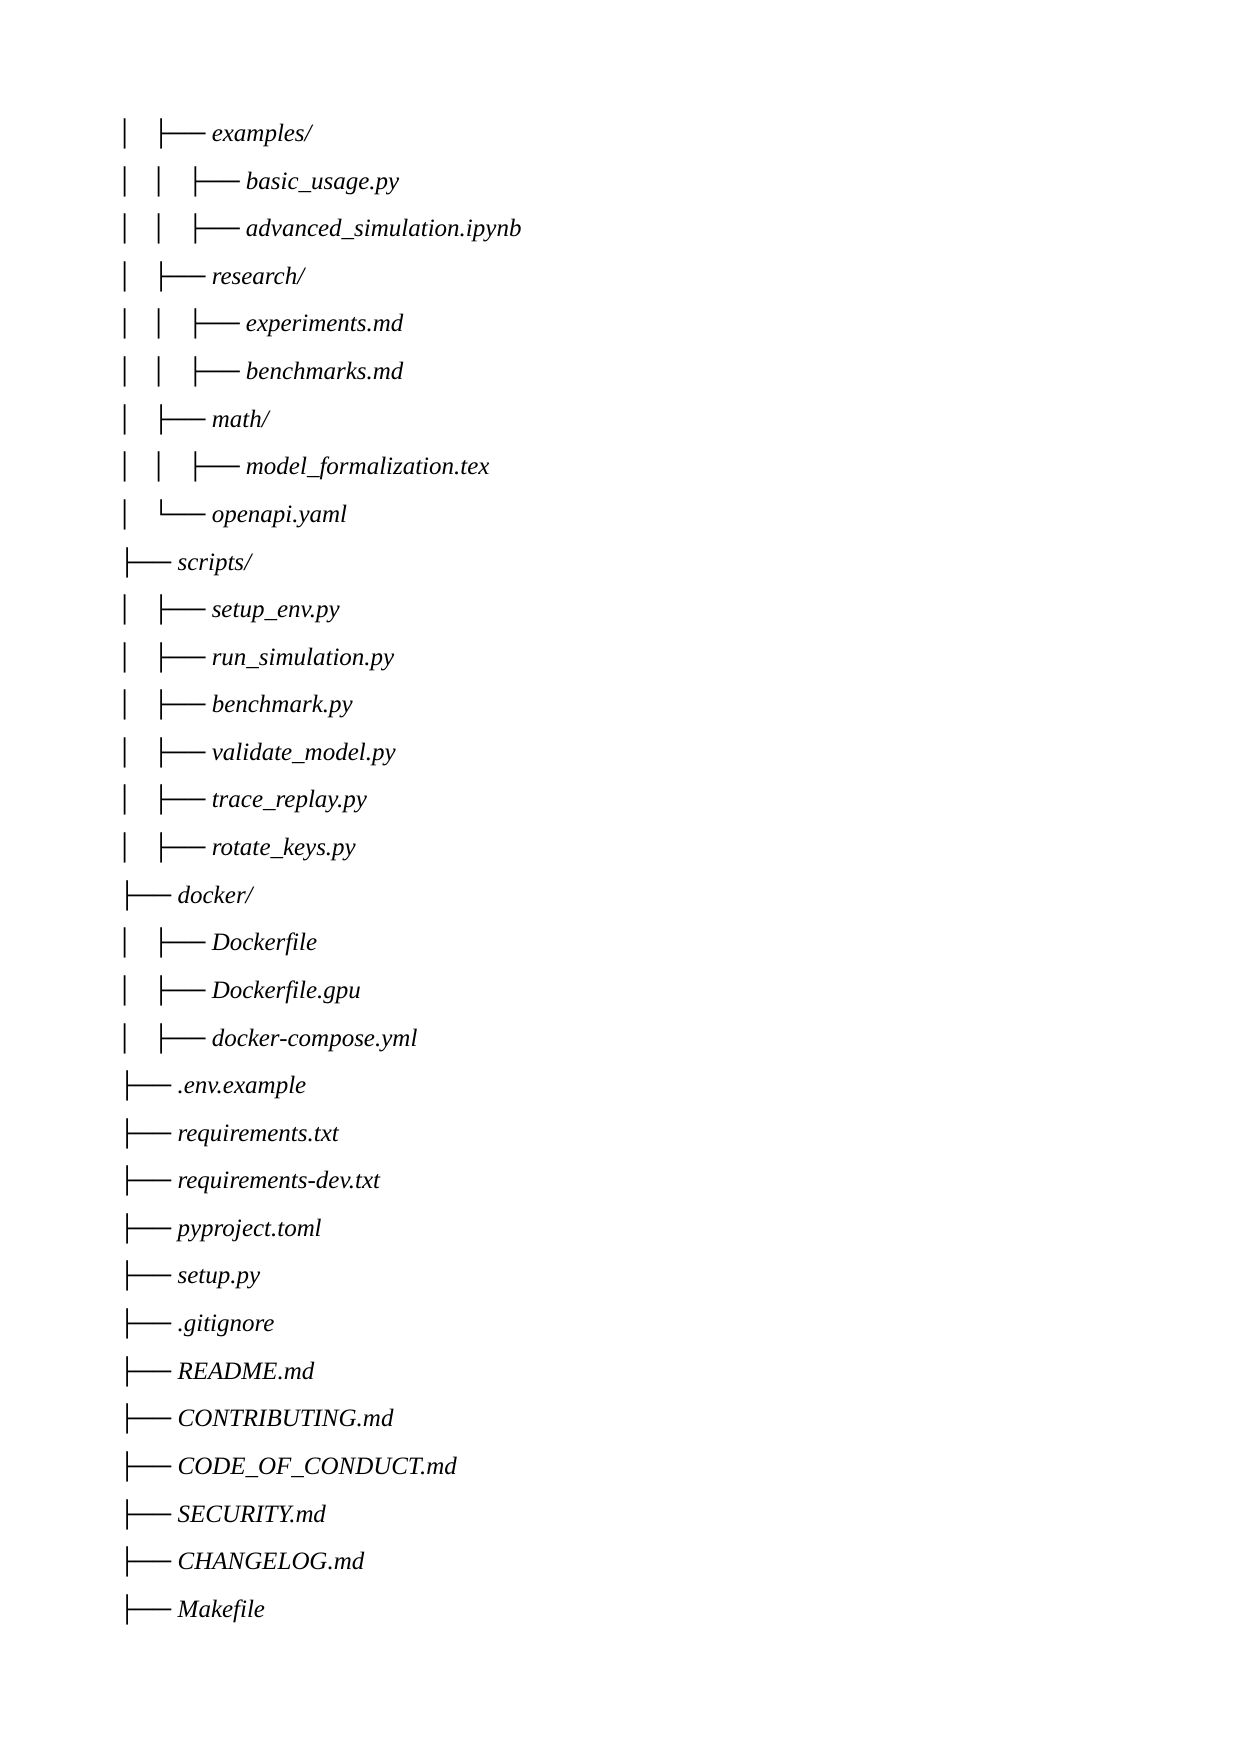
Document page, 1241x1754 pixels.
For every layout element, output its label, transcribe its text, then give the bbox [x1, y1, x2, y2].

text ├── .env.example [128, 1070, 1122, 1099]
text │ ├── trace_replay.py [125, 784, 160, 813]
text ├── CONTRIBUTING.md [128, 1403, 1122, 1432]
text ├── SECURITY.md [128, 1499, 1122, 1527]
text │ ├── run_simulation.py [125, 642, 160, 671]
text ├── docker/ [118, 880, 126, 908]
text │ ├── benchmark.py [162, 689, 1122, 718]
text │ ├── validate_model.py [125, 737, 160, 766]
text │ ├── Dockerfile.gpu [162, 975, 1122, 1004]
text │ ├── docker-compose.yml [162, 1023, 1122, 1051]
text │ │ ├── advanced_simulation.ipynb [125, 213, 157, 242]
text │ │ ├── model_formalization.tex [125, 451, 157, 480]
text ├── .gitignore [128, 1308, 1122, 1337]
text ├── CHANGELOG.md [128, 1546, 1122, 1575]
text │ ├── Dockerfile [125, 927, 160, 956]
text │ ├── Dockerfile [162, 927, 1122, 956]
text │ │ ├── model_formalization.tex [159, 451, 194, 480]
text │ │ ├── model_formalization.tex [196, 451, 1122, 480]
text │ │ ├── basic_usage.py [125, 166, 157, 194]
text │ ├── examples/ [125, 118, 160, 147]
text │ │ ├── benchmarks.md [159, 356, 194, 385]
text │ │ ├── experiments.md [125, 308, 157, 337]
text │ ├── math/ [162, 404, 1122, 432]
text │ │ ├── advanced_simulation.ipynb [196, 213, 1122, 242]
text ├── setup.py [128, 1261, 1122, 1289]
text ├── pyproject.toml [128, 1213, 1122, 1242]
text │ ├── validate_model.py [162, 737, 1122, 766]
text ├── Makefile [128, 1594, 1122, 1623]
text │ │ ├── experiments.md [159, 308, 194, 337]
text │ │ ├── advanced_simulation.ipynb [159, 213, 194, 242]
text │ ├── math/ [125, 404, 160, 432]
text ├── README.md [128, 1356, 1122, 1384]
text ├── docker/ [128, 880, 1122, 908]
text │ ├── rotate_keys.py [162, 832, 1122, 861]
text │ ├── trace_replay.py [162, 784, 1122, 813]
text │ ├── research/ [162, 261, 1122, 290]
text │ ├── Dockerfile.gpu [125, 975, 160, 1004]
text │ │ ├── benchmarks.md [196, 356, 1122, 385]
text │ ├── docker-compose.yml [125, 1023, 160, 1051]
text ├── scripts/ [128, 547, 1122, 575]
text ├── CODE_OF_CONDUCT.md [128, 1451, 1122, 1480]
text ├── requirements-dev.txt [128, 1165, 1122, 1194]
text │ ├── benchmark.py [125, 689, 160, 718]
text │ ├── run_simulation.py [162, 642, 1122, 671]
text │ ├── examples/ [162, 118, 1122, 147]
text │ │ ├── benchmarks.md [125, 356, 157, 385]
text │ │ ├── experiments.md [196, 308, 1122, 337]
text │ └── openapi.yaml [125, 499, 1122, 528]
text │ ├── rotate_keys.py [125, 832, 160, 861]
text │ ├── setup_env.py [162, 594, 1122, 623]
text │ ├── research/ [125, 261, 160, 290]
text │ │ ├── basic_usage.py [159, 166, 194, 194]
text │ │ ├── basic_usage.py [196, 166, 1122, 194]
text ├── requirements.txt [128, 1118, 1122, 1147]
text │ ├── setup_env.py [125, 594, 160, 623]
